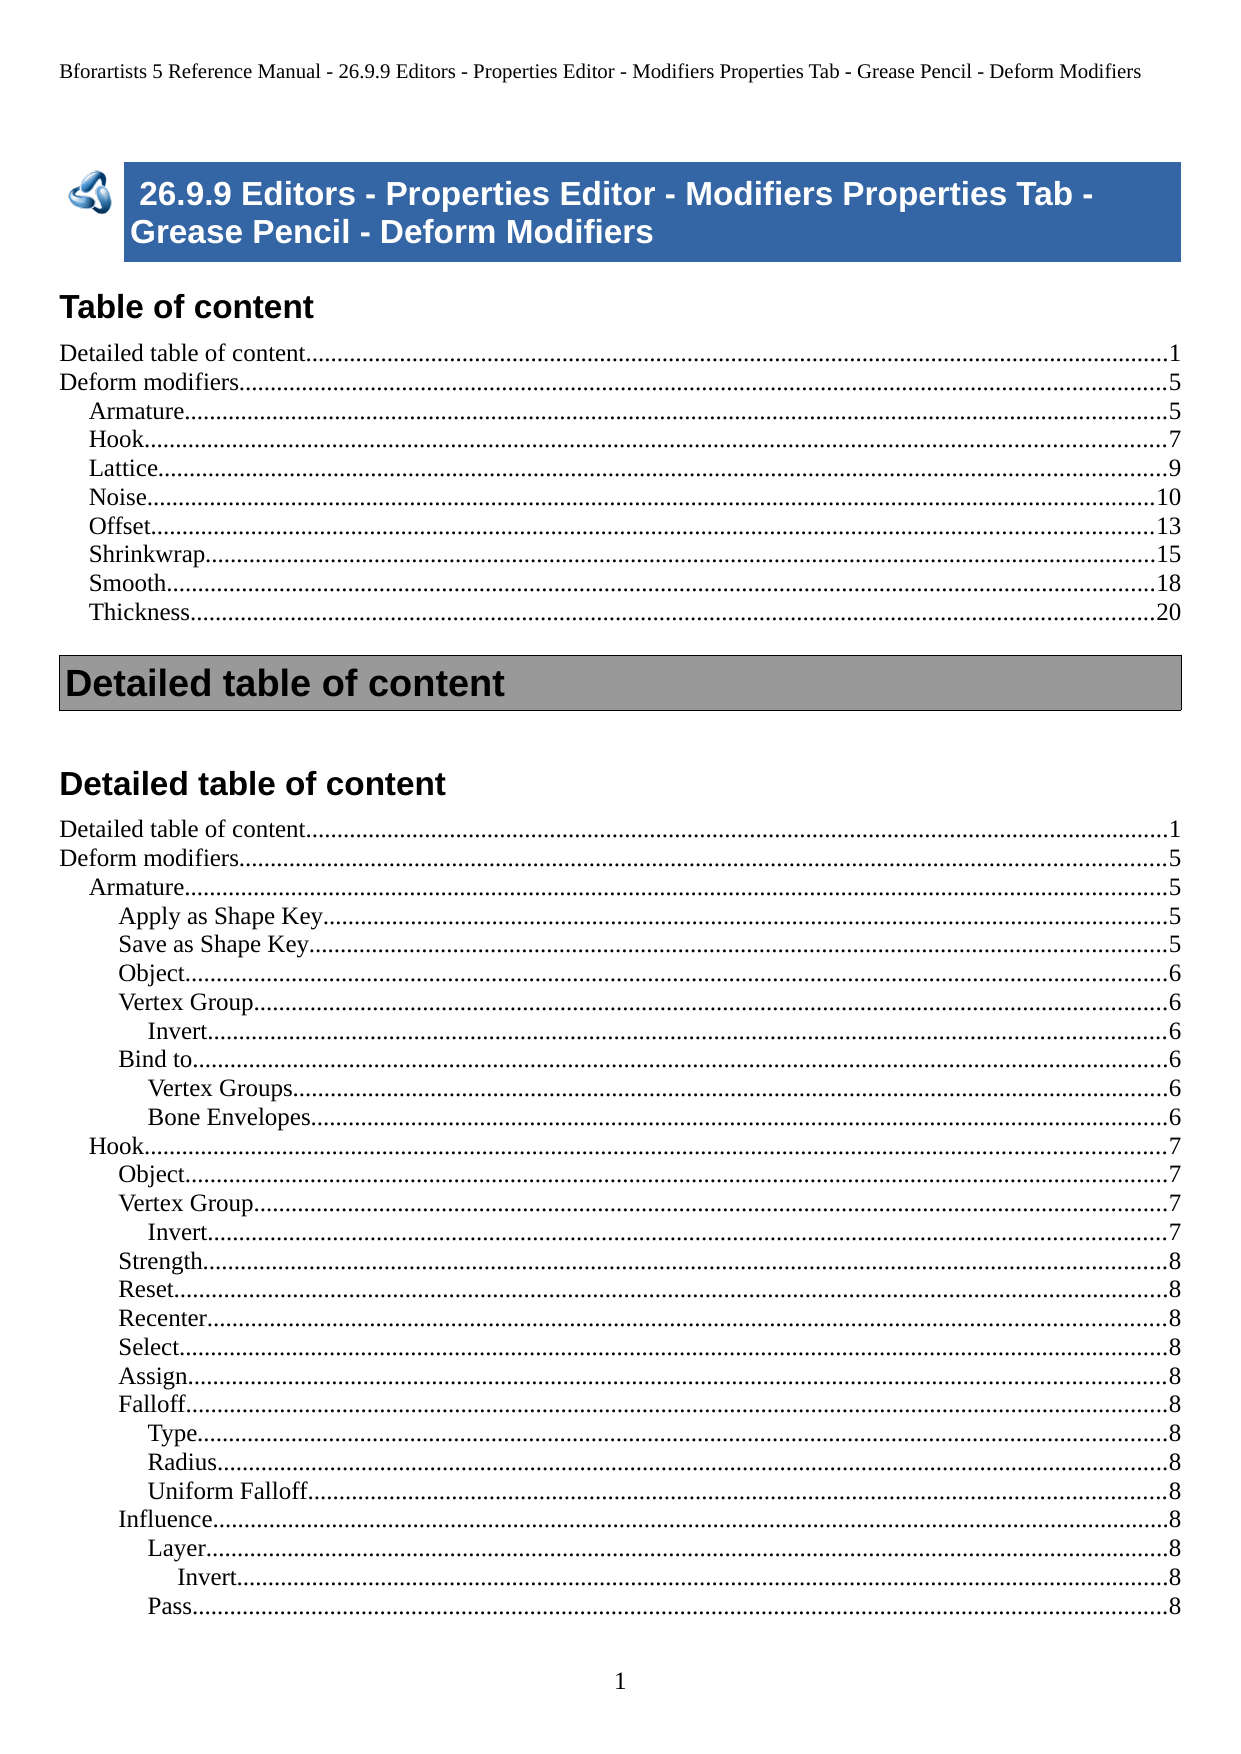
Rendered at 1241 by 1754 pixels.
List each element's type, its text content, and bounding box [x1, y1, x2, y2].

text Object 6 [118, 958, 1181, 987]
text Influence 8 [118, 1504, 1181, 1533]
text Deform modifiers 5 [59, 367, 1181, 396]
table_header Detailed table of content [60, 656, 1181, 710]
text Layer 8 [147, 1533, 1181, 1562]
text Invert 6 [147, 1016, 1181, 1044]
text Shrinkwrap 15 [88, 539, 1181, 568]
subtitle Detailed table of content [59, 763, 1181, 802]
text Uniform Falloff 8 [147, 1476, 1181, 1504]
text Hook 7 [88, 1131, 1181, 1159]
subtitle Table of content [59, 287, 1181, 326]
text Apply as Shape Key 5 [118, 901, 1181, 929]
text Vertex Groups 6 [147, 1073, 1181, 1102]
text Armature 5 [88, 872, 1181, 901]
text Offset 13 [88, 511, 1181, 539]
text Bind to 6 [118, 1044, 1181, 1073]
text Falloff 8 [118, 1389, 1181, 1418]
text Radius 8 [147, 1447, 1181, 1476]
text Save as Shape Key 5 [118, 929, 1181, 958]
table_header 26.9.9 Editors - Properties Editor - Modifiers Properties Tab - Grease Pencil - Deform Modifiers [124, 162, 1181, 262]
text Detailed table of content 1 [59, 814, 1181, 843]
text Detailed table of content 1 [59, 338, 1181, 367]
picture [65, 167, 114, 217]
text Bone Envelopes 6 [147, 1102, 1181, 1131]
text Strength 8 [118, 1246, 1181, 1274]
text Deform modifiers 5 [59, 843, 1181, 872]
text Object 7 [118, 1159, 1181, 1188]
text Thickness 20 [88, 597, 1181, 626]
text Smooth 18 [88, 568, 1181, 597]
text Noise 10 [88, 482, 1181, 511]
text Reset 8 [118, 1274, 1181, 1303]
text Pass 8 [147, 1591, 1181, 1619]
text Assign 8 [118, 1361, 1181, 1389]
table_header [59, 162, 124, 262]
text Vertex Group 7 [118, 1188, 1181, 1217]
text Select 8 [118, 1332, 1181, 1361]
text Recenter 8 [118, 1303, 1181, 1332]
text Invert 7 [147, 1217, 1181, 1246]
text Vertex Group 6 [118, 987, 1181, 1016]
text Invert 8 [177, 1562, 1181, 1591]
text Type 8 [147, 1418, 1181, 1447]
text Hook 7 [88, 424, 1181, 453]
text Lattice 9 [88, 453, 1181, 482]
text Armature 5 [88, 396, 1181, 424]
